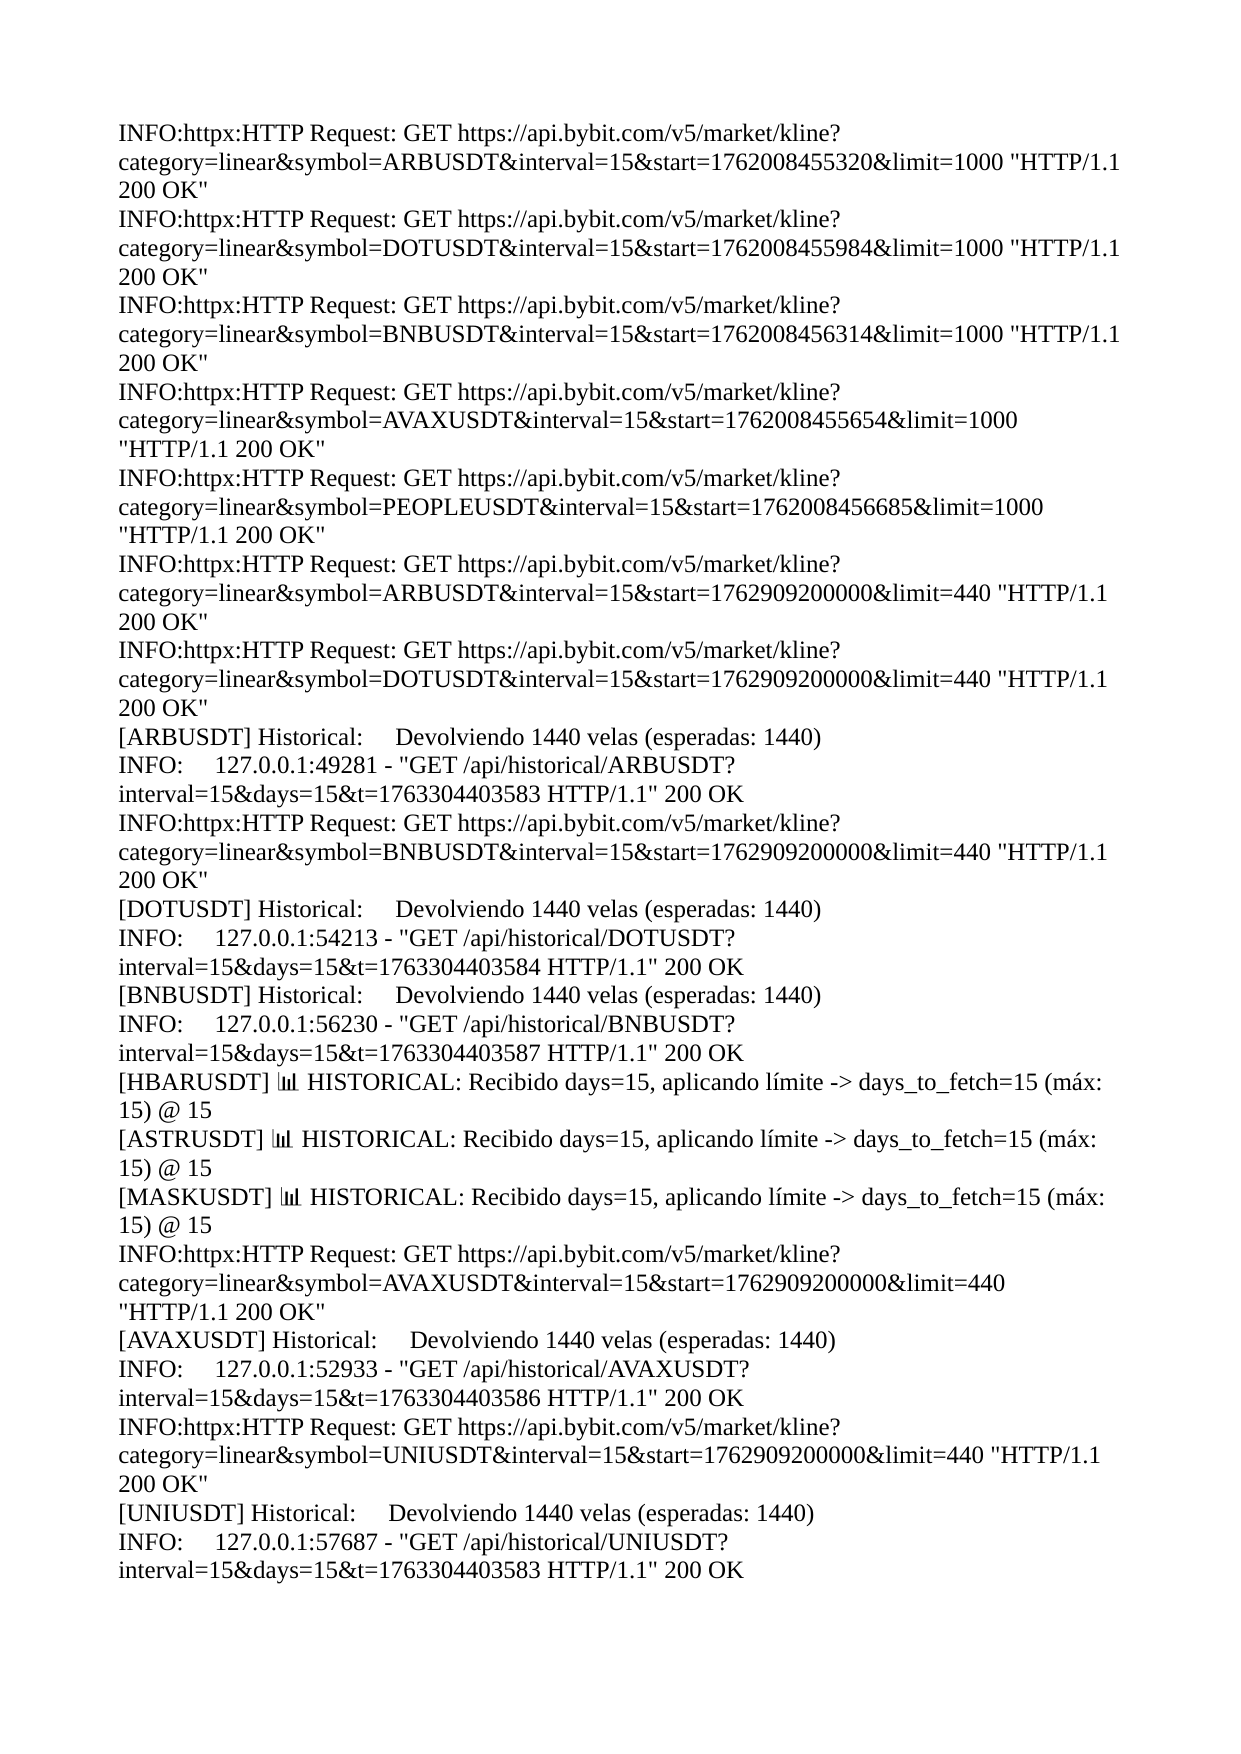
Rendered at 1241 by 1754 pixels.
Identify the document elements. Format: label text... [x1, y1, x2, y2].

text [ASTRUSDT] 📊 HISTORICAL: Recibido days=15, aplicando límite -> days_to_fetch=15 (máx: 15) @ 15 [118, 1124, 1122, 1182]
text INFO:httpx:HTTP Request: GET https://api.bybit.com/v5/market/kline?category=linear&symbol=BNBUSDT&interval=15&start=1762909200000&limit=440 "HTTP/1.1 200 OK" [118, 808, 1122, 894]
text INFO: 127.0.0.1:54213 - "GET /api/historical/DOTUSDT?interval=15&days=15&t=1763304403584 HTTP/1.1" 200 OK [118, 923, 1122, 981]
text INFO:httpx:HTTP Request: GET https://api.bybit.com/v5/market/kline?category=linear&symbol=DOTUSDT&interval=15&start=1762909200000&limit=440 "HTTP/1.1 200 OK" [118, 636, 1122, 722]
text [DOTUSDT] Historical: ✅ Devolviendo 1440 velas (esperadas: 1440) [118, 894, 1122, 923]
text INFO:httpx:HTTP Request: GET https://api.bybit.com/v5/market/kline?category=linear&symbol=ARBUSDT&interval=15&start=1762909200000&limit=440 "HTTP/1.1 200 OK" [118, 549, 1122, 636]
text INFO:httpx:HTTP Request: GET https://api.bybit.com/v5/market/kline?category=linear&symbol=ARBUSDT&interval=15&start=1762008455320&limit=1000 "HTTP/1.1 200 OK" [118, 118, 1122, 204]
text INFO:httpx:HTTP Request: GET https://api.bybit.com/v5/market/kline?category=linear&symbol=AVAXUSDT&interval=15&start=1762008455654&limit=1000 "HTTP/1.1 200 OK" [118, 377, 1122, 463]
text [ARBUSDT] Historical: ✅ Devolviendo 1440 velas (esperadas: 1440) [118, 722, 1122, 751]
text INFO:httpx:HTTP Request: GET https://api.bybit.com/v5/market/kline?category=linear&symbol=BNBUSDT&interval=15&start=1762008456314&limit=1000 "HTTP/1.1 200 OK" [118, 291, 1122, 377]
text INFO:httpx:HTTP Request: GET https://api.bybit.com/v5/market/kline?category=linear&symbol=UNIUSDT&interval=15&start=1762909200000&limit=440 "HTTP/1.1 200 OK" [118, 1412, 1122, 1498]
text INFO:httpx:HTTP Request: GET https://api.bybit.com/v5/market/kline?category=linear&symbol=PEOPLEUSDT&interval=15&start=1762008456685&limit=1000 "HTTP/1.1 200 OK" [118, 463, 1122, 549]
text INFO: 127.0.0.1:56230 - "GET /api/historical/BNBUSDT?interval=15&days=15&t=1763304403587 HTTP/1.1" 200 OK [118, 1009, 1122, 1067]
text [UNIUSDT] Historical: ✅ Devolviendo 1440 velas (esperadas: 1440) [118, 1498, 1122, 1527]
text [HBARUSDT] 📊 HISTORICAL: Recibido days=15, aplicando límite -> days_to_fetch=15 (máx: 15) @ 15 [118, 1067, 1122, 1124]
text INFO:httpx:HTTP Request: GET https://api.bybit.com/v5/market/kline?category=linear&symbol=DOTUSDT&interval=15&start=1762008455984&limit=1000 "HTTP/1.1 200 OK" [118, 204, 1122, 291]
text [BNBUSDT] Historical: ✅ Devolviendo 1440 velas (esperadas: 1440) [118, 981, 1122, 1009]
text INFO: 127.0.0.1:57687 - "GET /api/historical/UNIUSDT?interval=15&days=15&t=1763304403583 HTTP/1.1" 200 OK [118, 1527, 1122, 1584]
text INFO:httpx:HTTP Request: GET https://api.bybit.com/v5/market/kline?category=linear&symbol=AVAXUSDT&interval=15&start=1762909200000&limit=440 "HTTP/1.1 200 OK" [118, 1239, 1122, 1326]
text [AVAXUSDT] Historical: ✅ Devolviendo 1440 velas (esperadas: 1440) [118, 1326, 1122, 1354]
text [MASKUSDT] 📊 HISTORICAL: Recibido days=15, aplicando límite -> days_to_fetch=15 (máx: 15) @ 15 [118, 1182, 1122, 1239]
text INFO: 127.0.0.1:49281 - "GET /api/historical/ARBUSDT?interval=15&days=15&t=1763304403583 HTTP/1.1" 200 OK [118, 751, 1122, 808]
text INFO: 127.0.0.1:52933 - "GET /api/historical/AVAXUSDT?interval=15&days=15&t=1763304403586 HTTP/1.1" 200 OK [118, 1354, 1122, 1412]
